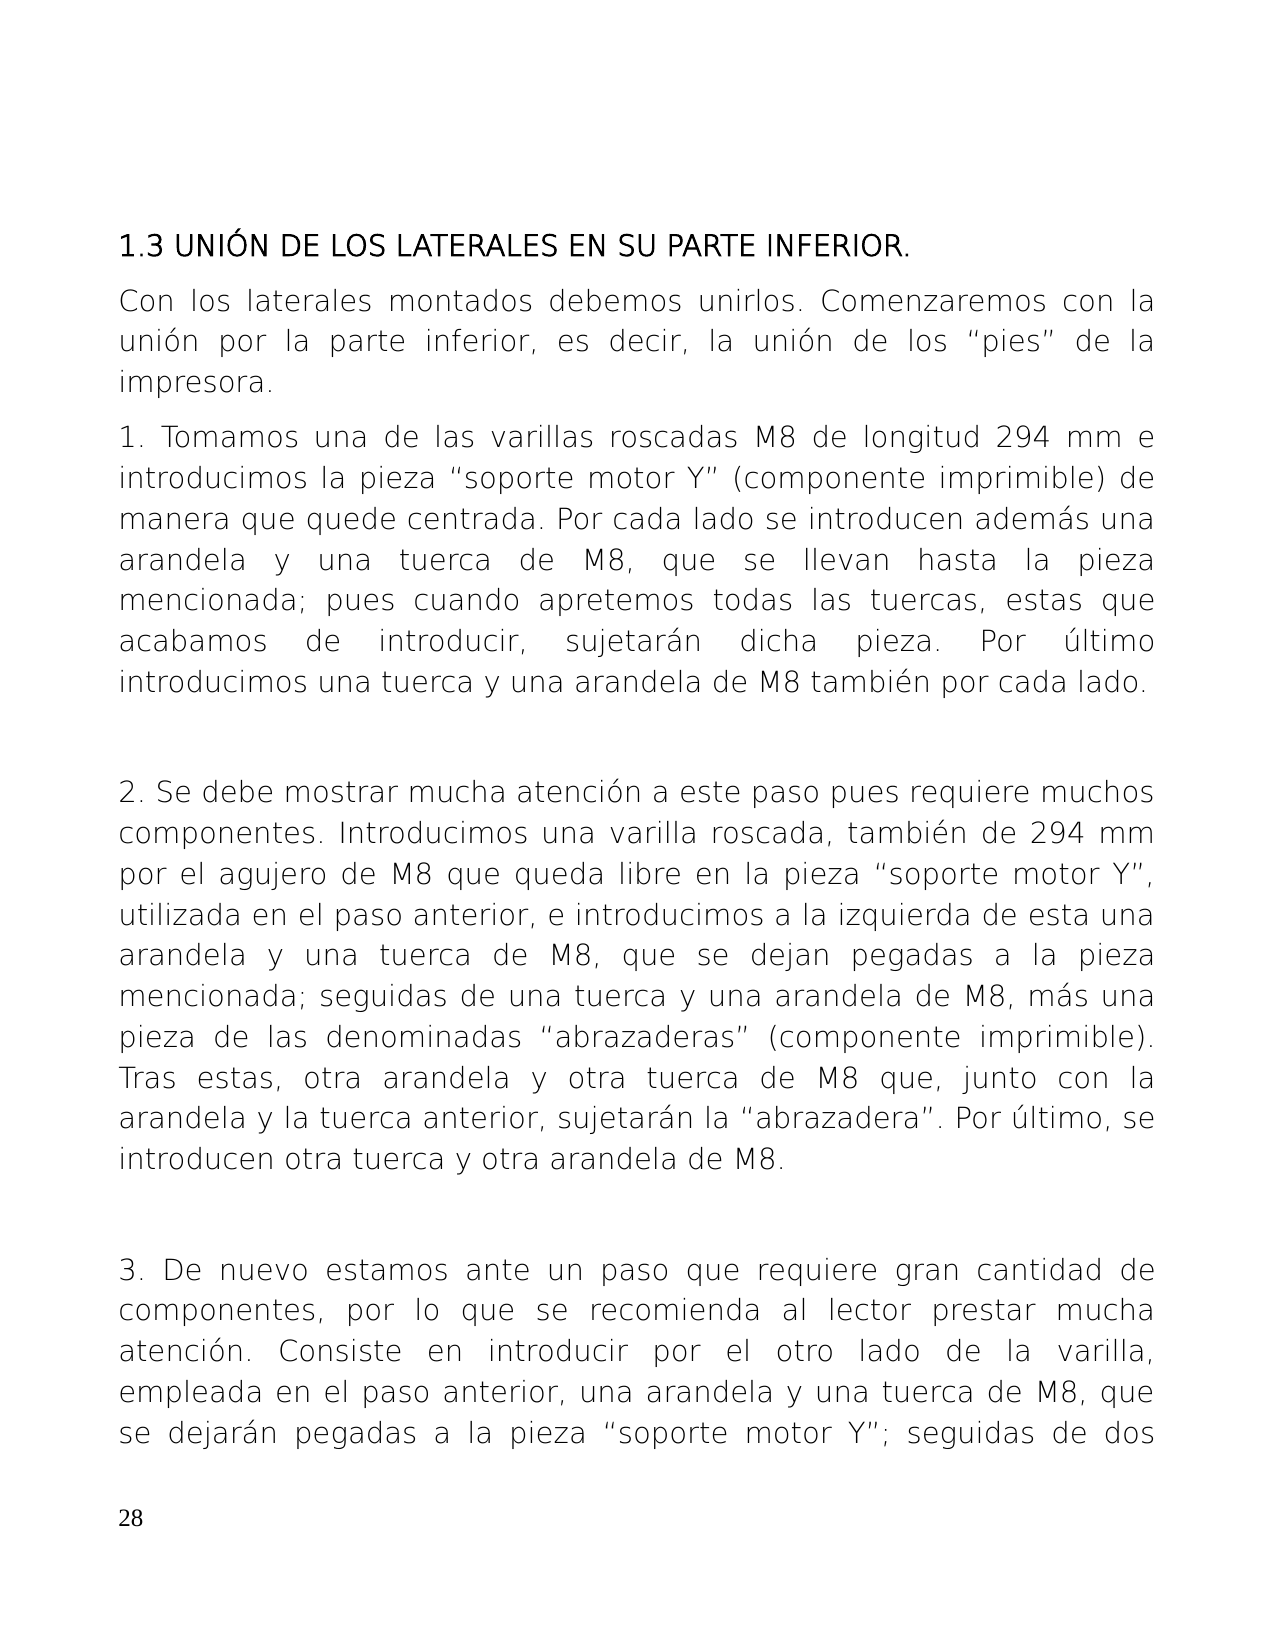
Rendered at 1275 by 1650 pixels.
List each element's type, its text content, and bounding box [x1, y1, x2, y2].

text 2. Se debe mostrar mucha atención a este paso pues requiere muchos componentes. Introducimos una varilla roscada, también de 294 mm por el agujero de M8 que queda libre en la pieza “soporte motor Y”, utilizada en el paso anterior, e introducimos a la izquierda de esta una arandela y una tuerca de M8, que se dejan pegadas a la pieza mencionada; seguidas de una tuerca y una arandela de M8, más una pieza de las denominadas “abrazaderas” (componente imprimible). Tras estas, otra arandela y otra tuerca de M8 que, junto con la arandela y la tuerca anterior, sujetarán la “abrazadera”. Por último, se introducen otra tuerca y otra arandela de M8. [118, 776, 1157, 1176]
text 1. Tomamos una de las varillas roscadas M8 de longitud 294 mm e introducimos la pieza “soporte motor Y” (componente imprimible) de manera que quede centrada. Por cada lado se introducen además una arandela y una tuerca de M8, que se llevan hasta la pieza mencionada; pues cuando apretemos todas las tuercas, estas que acabamos de introducir, sujetarán dicha pieza. Por último introducimos una tuerca y una arandela de M8 también por cada lado. [118, 421, 1157, 699]
text 3. De nuevo estamos ante un paso que requiere gran cantidad de componentes, por lo que se recomienda al lector prestar mucha atención. Consiste en introducir por el otro lado de la varilla, empleada en el paso anterior, una arandela y una tuerca de M8, que se dejarán pegadas a la pieza “soporte motor Y”; seguidas de dos [118, 1253, 1157, 1450]
text Con los laterales montados debemos unirlos. Comenzaremos con la unión por la parte inferior, es decir, la unión de los “pies” de la impresora. [118, 284, 1157, 399]
text 1.3 UNIÓN DE LOS LATERALES EN SU PARTE INFERIOR. [118, 229, 1157, 263]
